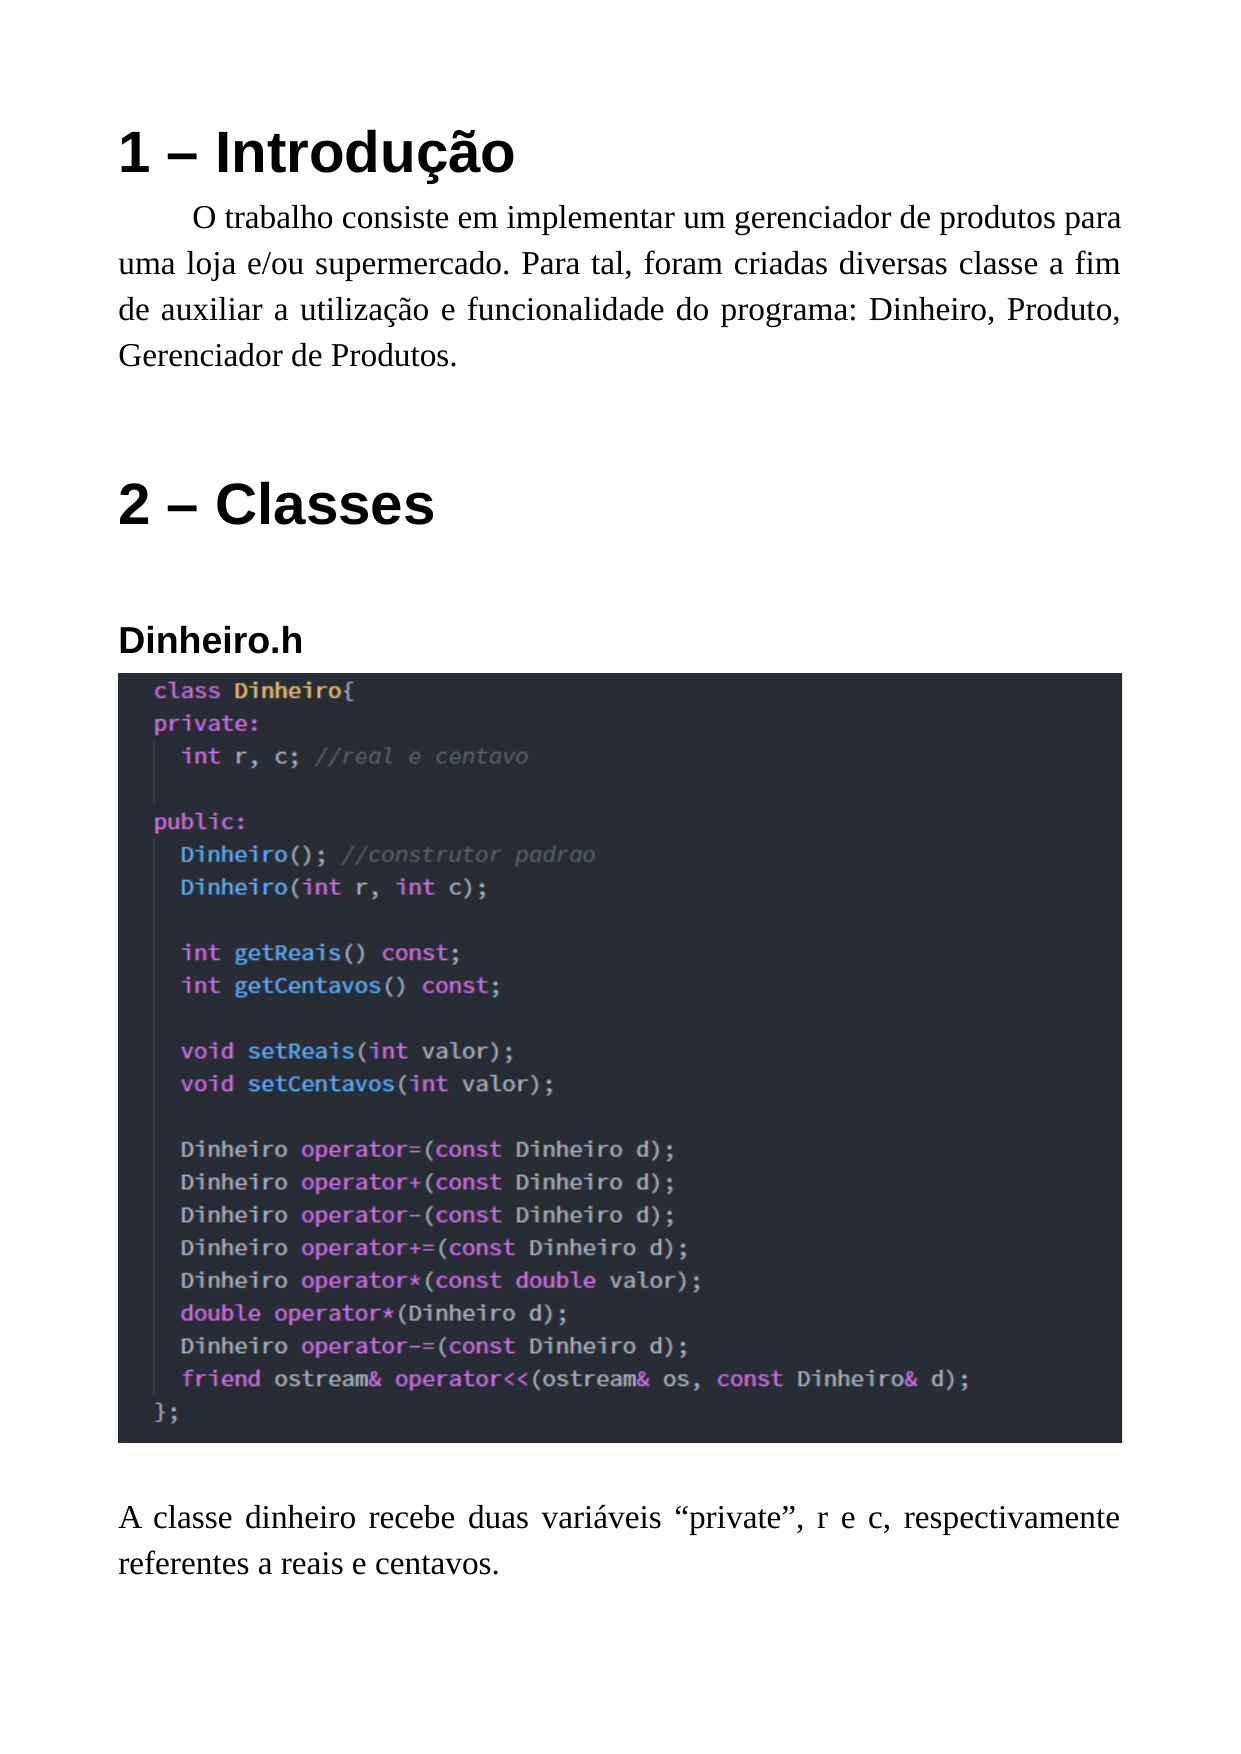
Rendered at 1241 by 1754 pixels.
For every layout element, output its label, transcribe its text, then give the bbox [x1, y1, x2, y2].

title 1 – Introdução [118, 118, 1122, 185]
text O trabalho consiste em implementar um gerenciador de produtos para uma loja e/ou supermercado. Para tal, foram criadas diversas classe a fim de auxiliar a utilização e funcionalidade do programa: Dinheiro, Produto, Gerenciador de Produtos. [118, 198, 1122, 374]
picture [118, 673, 1123, 1443]
title 2 – Classes [118, 470, 1122, 537]
text A classe dinheiro recebe duas variáveis “private”, r e c, respectivamente referentes a reais e centavos. [118, 1497, 1122, 1581]
subtitle Dinheiro.h [118, 618, 1122, 661]
